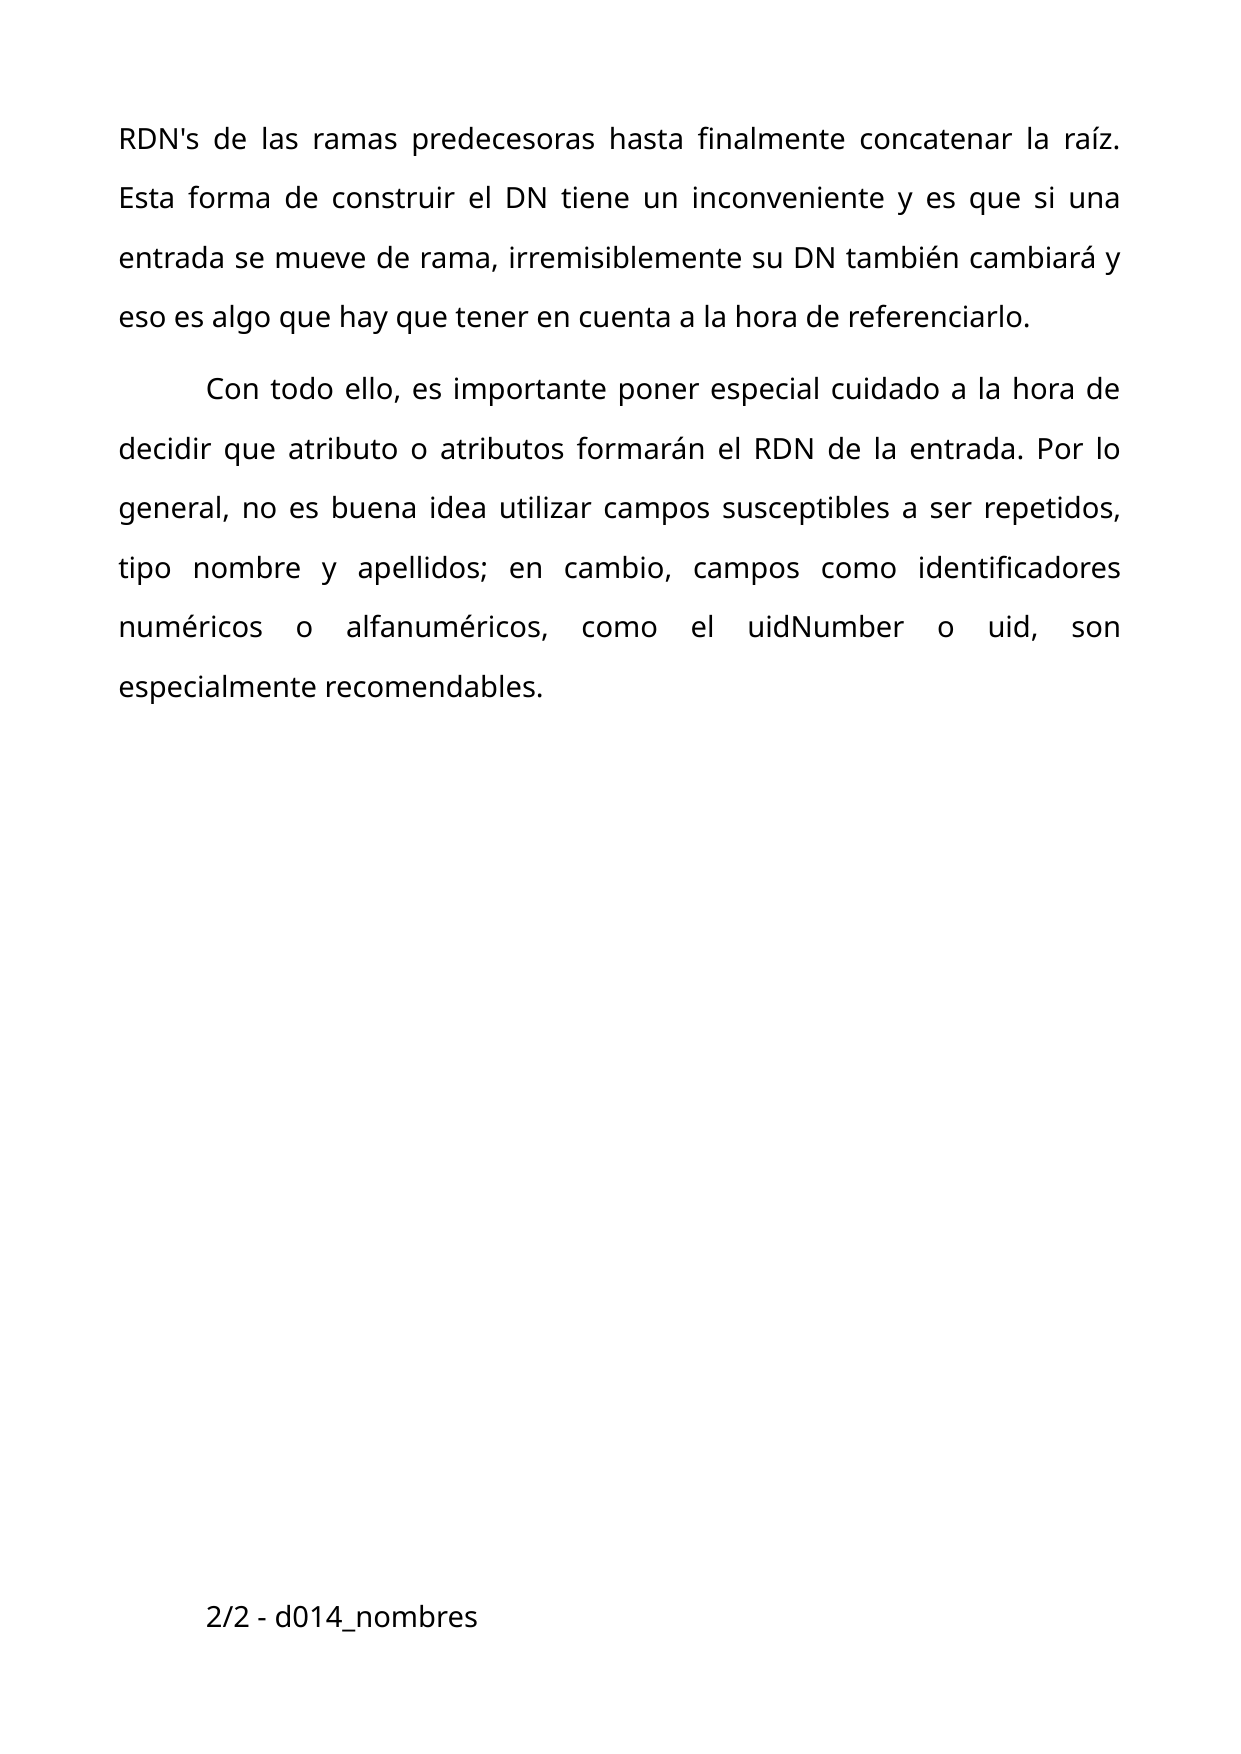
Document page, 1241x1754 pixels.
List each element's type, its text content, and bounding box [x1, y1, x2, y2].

text Con todo ello, es importante poner especial cuidado a la hora de decidir que atributo o atributos formarán el RDN de la entrada. Por lo general, no es buena idea utilizar campos susceptibles a ser repetidos, tipo nombre y apellidos; en cambio, campos como identificadores numéricos o alfanuméricos, como el uidNumber o uid, son especialmente recomendables. [118, 368, 1122, 706]
text RDN's de las ramas predecesoras hasta finalmente concatenar la raíz. Esta forma de construir el DN tiene un inconveniente y es que si una entrada se mueve de rama, irremisiblemente su DN también cambiará y eso es algo que hay que tener en cuenta a la hora de referenciarlo. [118, 118, 1122, 336]
